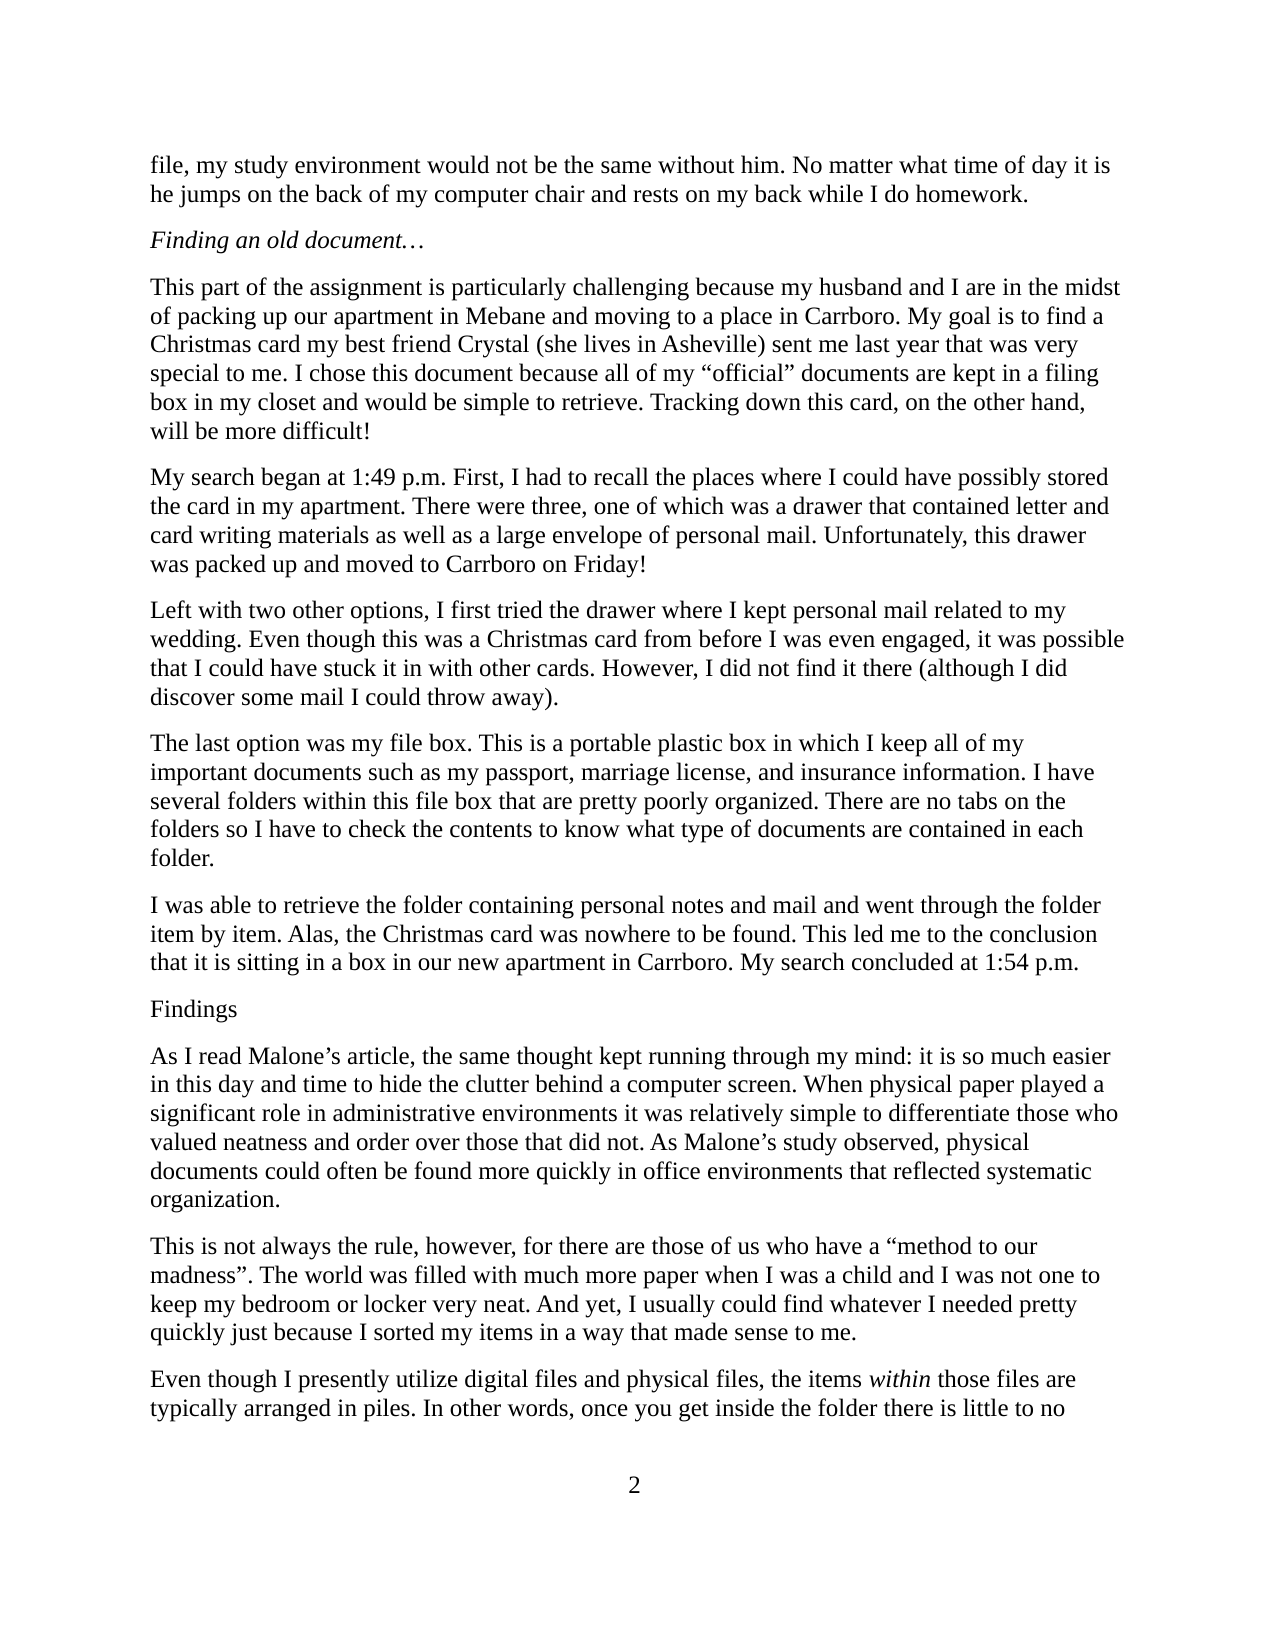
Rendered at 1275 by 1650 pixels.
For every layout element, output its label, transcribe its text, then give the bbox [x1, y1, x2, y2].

text I was able to retrieve the folder containing personal notes and mail and went through the folder item by item. Alas, the Christmas card was nowhere to be found. This led me to the conclusion that it is sitting in a box in our new apartment in Carrboro. My search concluded at 1:54 p.m. [150, 890, 1125, 976]
text Finding an old document… [150, 225, 1125, 254]
text This is not always the rule, however, for there are those of us who have a “method to our madness”. The world was filled with much more paper when I was a child and I was not one to keep my bedroom or locker very neat. And yet, I usually could find whatever I needed pretty quickly just because I sorted my items in a way that made sense to me. [150, 1231, 1125, 1346]
text As I read Malone’s article, the same thought kept running through my mind: it is so much easier in this day and time to hide the clutter behind a computer screen. When physical paper played a significant role in administrative environments it was relatively simple to differentiate those who valued neatness and order over those that did not. As Malone’s study observed, physical documents could often be found more quickly in office environments that reflected systematic organization. [150, 1041, 1125, 1213]
text The last option was my file box. This is a portable plastic box in which I keep all of my important documents such as my passport, marriage license, and insurance information. I have several folders within this file box that are pretty poorly organized. There are no tabs on the folders so I have to check the contents to know what type of documents are contained in each folder. [150, 728, 1125, 872]
text This part of the assignment is particularly challenging because my husband and I are in the midst of packing up our apartment in Mebane and moving to a place in Carrboro. My goal is to find a Christmas card my best friend Crystal (she lives in Asheville) sent me last year that was very special to me. I chose this document because all of my “official” documents are kept in a filing box in my closet and would be simple to retrieve. Tracking down this card, on the other hand, will be more difficult! [150, 272, 1125, 444]
text My search began at 1:49 p.m. First, I had to recall the places where I could have possibly stored the card in my apartment. There were three, one of which was a drawer that contained letter and card writing materials as well as a large envelope of personal mail. Unfortunately, this drawer was packed up and moved to Carrboro on Friday! [150, 462, 1125, 577]
text file, my study environment would not be the same without him. No matter what time of day it is he jumps on the back of my computer chair and rests on my back while I do homework. [150, 150, 1125, 207]
text Findings [150, 994, 1125, 1023]
text Left with two other options, I first tried the drawer where I kept personal mail related to my wedding. Even though this was a Christmas card from before I was even engaged, it was possible that I could have stuck it in with other cards. However, I did not find it there (although I did discover some mail I could throw away). [150, 595, 1125, 710]
text Even though I presently utilize digital files and physical files, the items within those files are typically arranged in piles. In other words, once you get inside the folder there is little to no [150, 1364, 1125, 1422]
